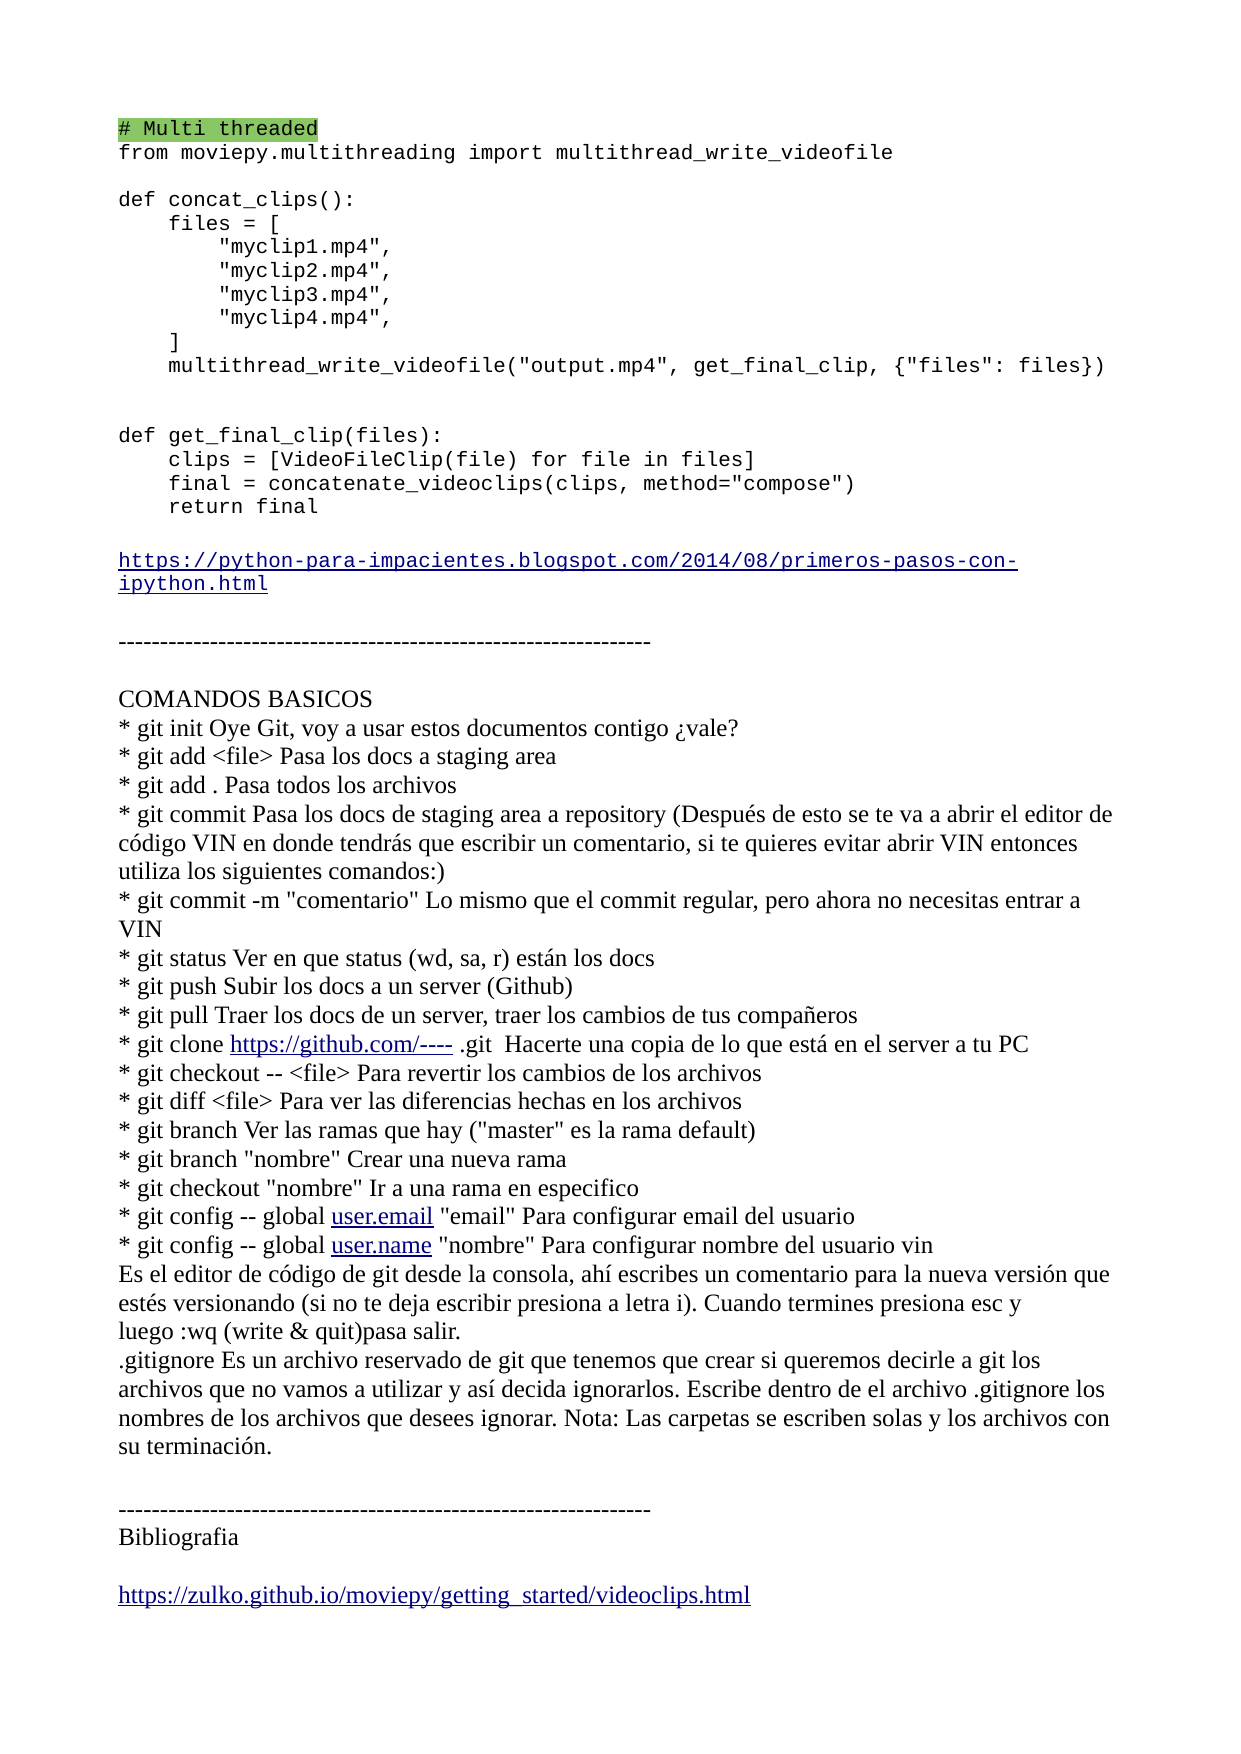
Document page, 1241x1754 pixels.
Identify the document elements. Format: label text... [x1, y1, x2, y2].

text ---------------------------------------------------------------- [118, 1494, 1122, 1522]
text * git config -- global user.email "email" Para configurar email del usuario [118, 1201, 1122, 1230]
text return final [118, 496, 1122, 520]
text ] [118, 331, 1122, 354]
text * git diff <file> Para ver las diferencias hechas en los archivos [118, 1086, 1122, 1115]
text "myclip4.mp4", [118, 307, 1122, 331]
text * git branch "nombre" Crear una nueva rama [118, 1144, 1122, 1173]
text * git checkout -- <file> Para revertir los cambios de los archivos [118, 1058, 1122, 1086]
text .gitignore Es un archivo reservado de git que tenemos que crear si queremos decirle a git los archivos que no vamos a utilizar y así decida ignorarlos. Escribe dentro de el archivo .gitignore los nombres de los archivos que desees ignorar. Nota: Las carpetas se escriben solas y los archivos con su terminación.﻿ [118, 1345, 1122, 1465]
text "myclip3.mp4", [118, 284, 1122, 307]
text COMANDOS BASICOS [118, 684, 1122, 713]
text final = concatenate_videoclips(clips, method="compose") [118, 473, 1122, 496]
text * git checkout "nombre" Ir a una rama en especifico [118, 1173, 1122, 1201]
text # Multi threaded [118, 118, 1122, 142]
text * git clone https://github.com/---- .git Hacerte una copia de lo que está en el server a tu PC [118, 1029, 1122, 1058]
text * git push Subir los docs a un server (Github) [118, 971, 1122, 1000]
text "myclip1.mp4", [118, 236, 1122, 260]
text from moviepy.multithreading import multithread_write_videofile [118, 142, 1122, 165]
text * git add <file> Pasa los docs a staging area [118, 741, 1122, 770]
text https://python-para-impacientes.blogspot.com/2014/08/primeros-pasos-con-ipython.html [118, 549, 1122, 597]
text clips = [VideoFileClip(file) for file in files] [118, 449, 1122, 473]
text * git commit -m "comentario" Lo mismo que el commit regular, pero ahora no necesitas entrar a VIN [118, 885, 1122, 943]
text def concat_clips(): [118, 189, 1122, 213]
text * git add . Pasa todos los archivos [118, 770, 1122, 799]
text * git status Ver en que status (wd, sa, r) están los docs [118, 943, 1122, 971]
text ---------------------------------------------------------------- [118, 626, 1122, 655]
text * git config -- global user.name "nombre" Para configurar nombre del usuario vin [118, 1230, 1122, 1259]
text Es el editor de código de git desde la consola, ahí escribes un comentario para la nueva versión que estés versionando (si no te deja escribir presiona a letra i). Cuando termines presiona esc y luego :wq (write & quit)pasa salir. [118, 1259, 1122, 1345]
text "myclip2.mp4", [118, 260, 1122, 284]
text * git init Oye Git, voy a usar estos documentos contigo ¿vale? [118, 713, 1122, 741]
text multithread_write_videofile("output.mp4", get_final_clip, {"files": files}) [118, 354, 1122, 378]
text https://zulko.github.io/moviepy/getting_started/videoclips.html [118, 1580, 1122, 1609]
text def get_final_clip(files): [118, 426, 1122, 449]
text * git pull Traer los docs de un server, traer los cambios de tus compañeros [118, 1000, 1122, 1029]
text * git branch Ver las ramas que hay ("master" es la rama default) [118, 1115, 1122, 1144]
text * git commit Pasa los docs de staging area a repository (Después de esto se te va a abrir el editor de código VIN en donde tendrás que escribir un comentario, si te quieres evitar abrir VIN entonces utiliza los siguientes comandos:) [118, 799, 1122, 885]
text files = [ [118, 213, 1122, 236]
text Bibliografia [118, 1522, 1122, 1551]
